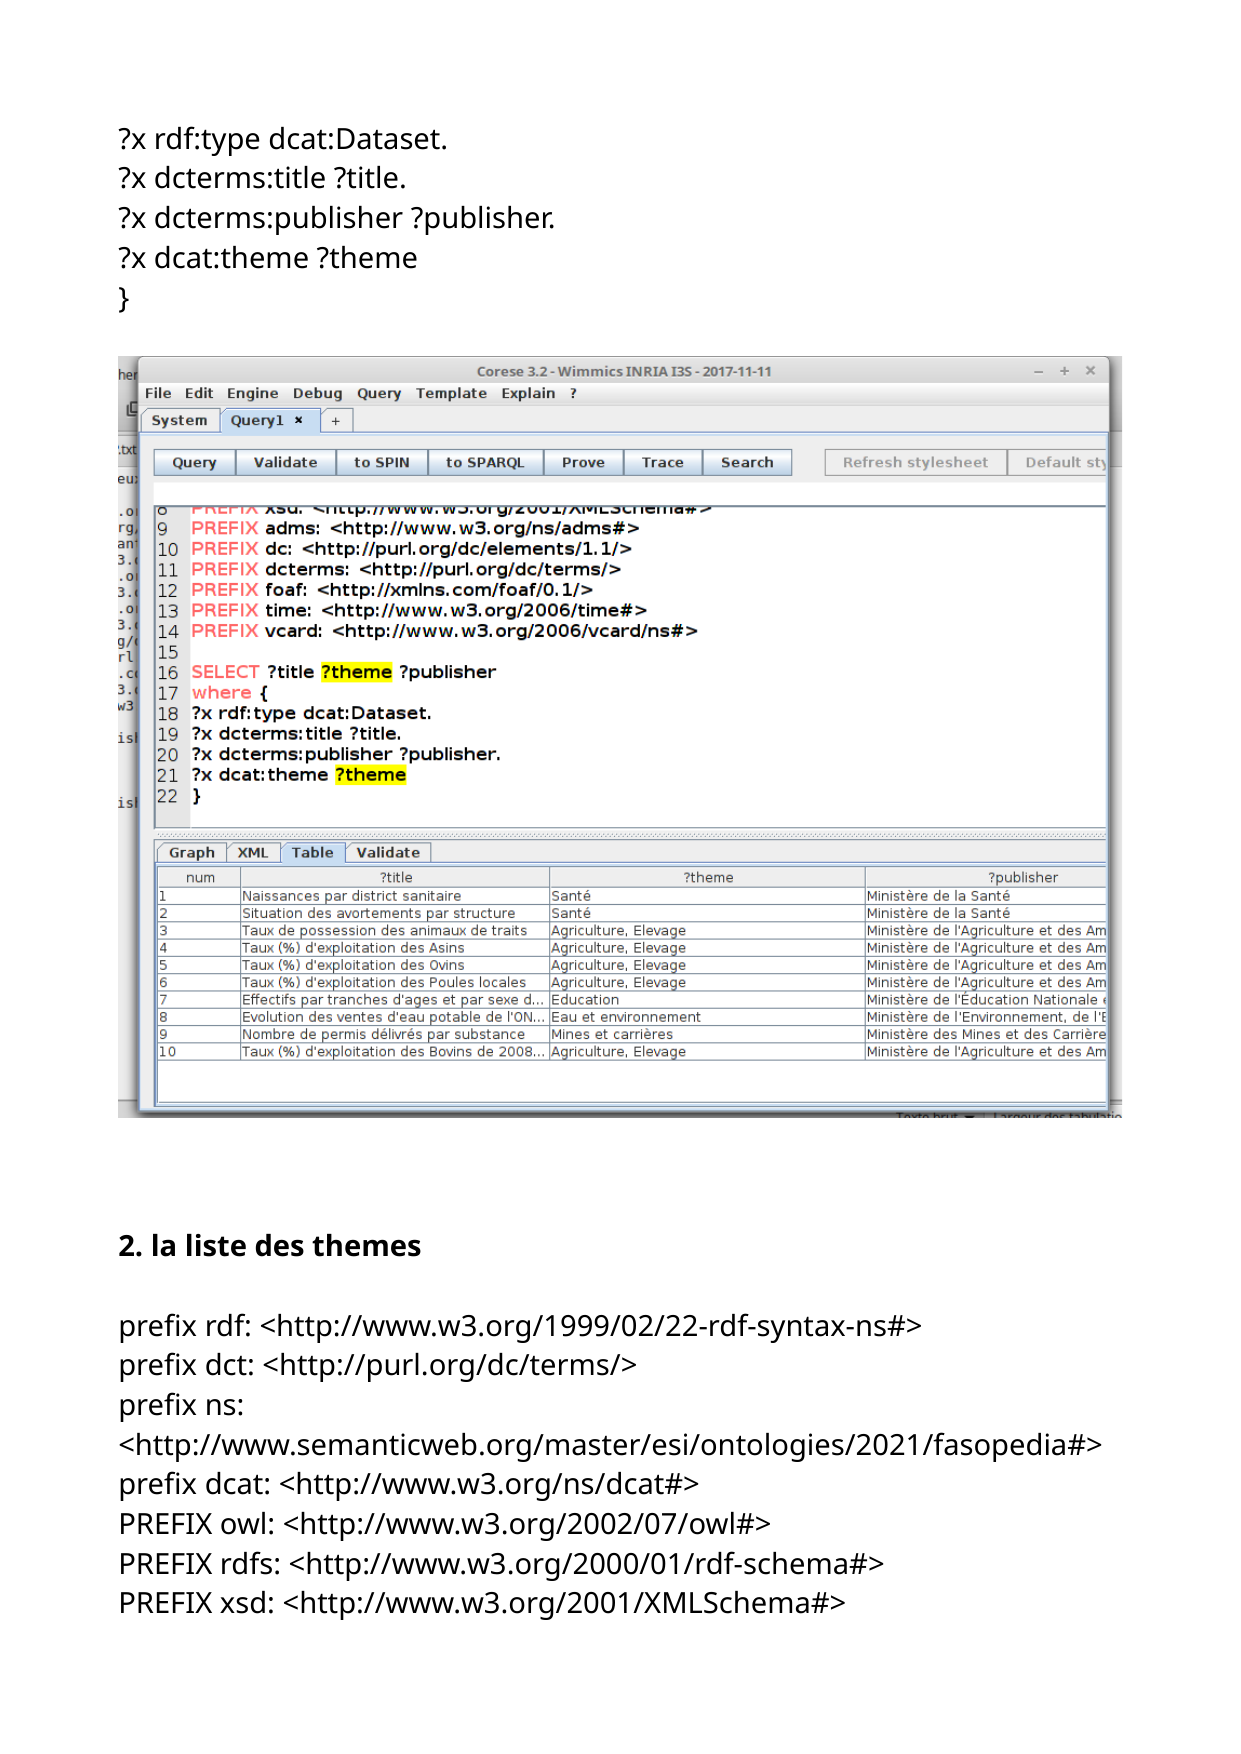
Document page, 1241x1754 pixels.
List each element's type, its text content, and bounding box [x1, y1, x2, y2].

text PREFIX rdfs: <http://www.w3.org/2000/01/rdf-schema#> [118, 1543, 1122, 1583]
text ?x dcat:theme ?theme [118, 237, 1122, 277]
text ?x rdf:type dcat:Dataset. [118, 118, 1122, 158]
text PREFIX owl: <http://www.w3.org/2002/07/owl#> [118, 1503, 1122, 1543]
text prefix ns: <http://www.semanticweb.org/master/esi/ontologies/2021/fasopedia#> [118, 1384, 1122, 1463]
text 2. la liste des themes [118, 1225, 1122, 1265]
text prefix dcat: <http://www.w3.org/ns/dcat#> [118, 1463, 1122, 1503]
text ?x dcterms:title ?title. [118, 158, 1122, 197]
text prefix dct: <http://purl.org/dc/terms/> [118, 1344, 1122, 1384]
text PREFIX xsd: <http://www.w3.org/2001/XMLSchema#> [118, 1583, 1122, 1622]
text } [118, 277, 1122, 317]
text ?x dcterms:publisher ?publisher. [118, 197, 1122, 237]
text prefix rdf: <http://www.w3.org/1999/02/22-rdf-syntax-ns#> [118, 1305, 1122, 1344]
